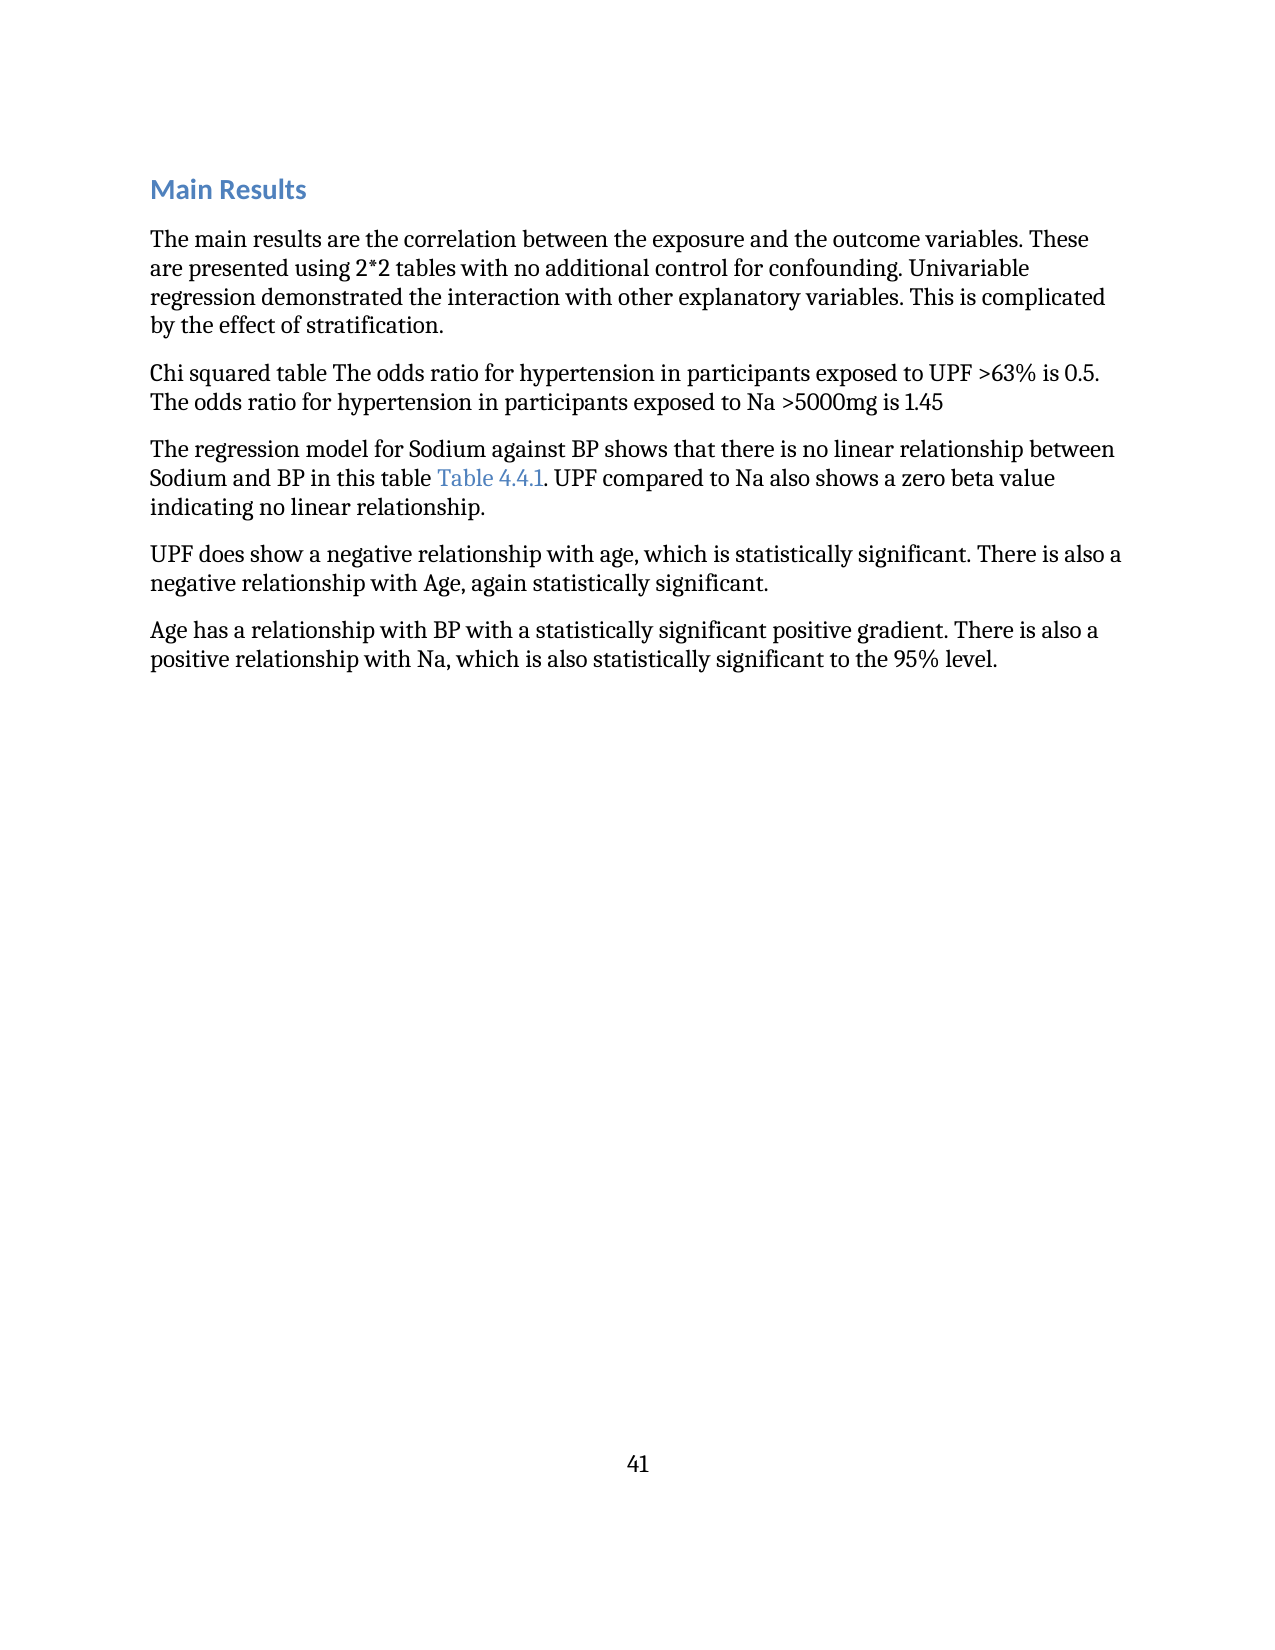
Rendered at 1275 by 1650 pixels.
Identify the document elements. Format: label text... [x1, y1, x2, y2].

text The main results are the correlation between the exposure and the outcome variables. These are presented using 2*2 tables with no additional control for confounding. Univariable regression demonstrated the interaction with other explanatory variables. This is complicated by the effect of stratification. [150, 225, 1125, 340]
text UPF does show a negative relationship with age, which is statistically significant. There is also a negative relationship with Age, again statistically significant. [150, 540, 1125, 598]
text Age has a relationship with BP with a statistically significant positive gradient. There is also a positive relationship with Na, which is also statistically significant to the 95% level. [150, 616, 1125, 674]
text Chi squared table The odds ratio for hypertension in participants exposed to UPF >63% is 0.5. The odds ratio for hypertension in participants exposed to Na >5000mg is 1.45 [150, 359, 1125, 416]
subtitle Main Results [150, 171, 1125, 206]
text The regression model for Sodium against BP shows that there is no linear relationship between Sodium and BP in this table Table 4.4.1. UPF compared to Na also shows a zero beta value indicating no linear relationship. [150, 435, 1125, 521]
